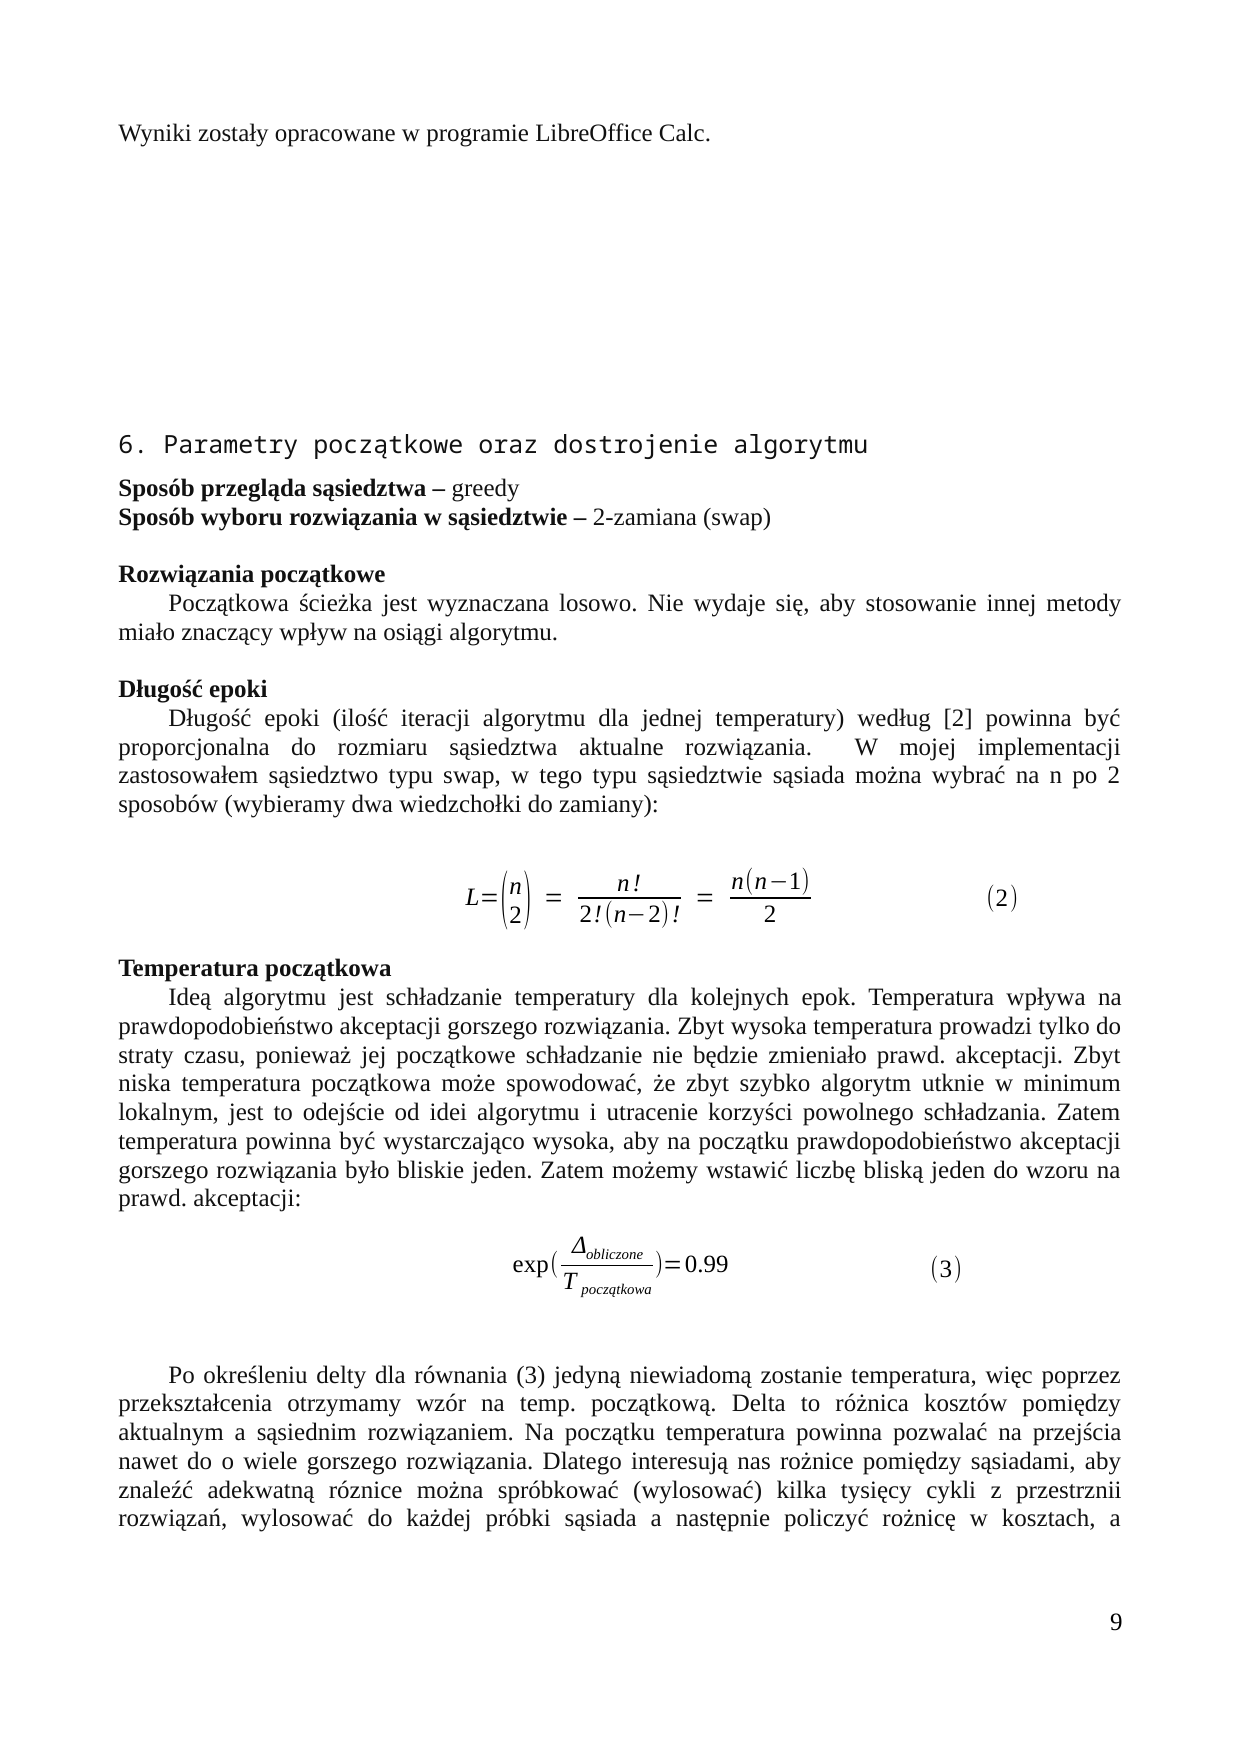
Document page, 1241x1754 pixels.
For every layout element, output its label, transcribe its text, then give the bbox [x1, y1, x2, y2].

text Sposób wyboru rozwiązania w sąsiedztwie – 2-zamiana (swap) [118, 502, 1122, 531]
text Początkowa ścieżka jest wyznaczana losowo. Nie wydaje się, aby stosowanie innej metody miało znaczący wpływ na osiągi algorytmu. [118, 588, 1122, 646]
text 6. Parametry początkowe oraz dostrojenie algorytmu [118, 427, 1122, 461]
text Temperatura początkowa [118, 953, 1122, 982]
text Długość epoki (ilość iteracji algorytmu dla jednej temperatury) według [2] powinna być proporcjonalna do rozmiaru sąsiedztwa aktualne rozwiązania. W mojej implementacji zastosowałem sąsiedztwo typu swap, w tego typu sąsiedztwie sąsiada można wybrać na n po 2 sposobów (wybieramy dwa wiedzchołki do zamiany): [118, 703, 1122, 818]
text Długość epoki [118, 674, 1122, 703]
text Wyniki zostały opracowane w programie LibreOffice Calc. [118, 118, 1122, 147]
text Ideą algorytmu jest schładzanie temperatury dla kolejnych epok. Temperatura wpływa na prawdopodobieństwo akceptacji gorszego rozwiązania. Zbyt wysoka temperatura prowadzi tylko do straty czasu, ponieważ jej początkowe schładzanie nie będzie zmieniało prawd. akceptacji. Zbyt niska temperatura początkowa może spowodować, że zbyt szybko algorytm utknie w minimum lokalnym, jest to odejście od idei algorytmu i utracenie korzyści powolnego schładzania. Zatem temperatura powinna być wystarczająco wysoka, aby na początku prawdopodobieństwo akceptacji gorszego rozwiązania było bliskie jeden. Zatem możemy wstawić liczbę bliską jeden do wzoru na prawd. akceptacji: [118, 982, 1122, 1212]
text Sposób przegląda sąsiedztwa – greedy [118, 473, 1122, 502]
text Rozwiązania początkowe [118, 559, 1122, 588]
text Po określeniu delty dla równania (3) jedyną niewiadomą zostanie temperatura, więc poprzez przekształcenia otrzymamy wzór na temp. początkową. Delta to różnica kosztów pomiędzy aktualnym a sąsiednim rozwiązaniem. Na początku temperatura powinna pozwalać na przejścia nawet do o wiele gorszego rozwiązania. Dlatego interesują nas rożnice pomiędzy sąsiadami, aby znaleźć adekwatną róznice można spróbkować (wylosować) kilka tysięcy cykli z przestrznii rozwiązań, wylosować do każdej próbki sąsiada a następnie policzyć rożnicę w kosztach, a [118, 1360, 1122, 1532]
